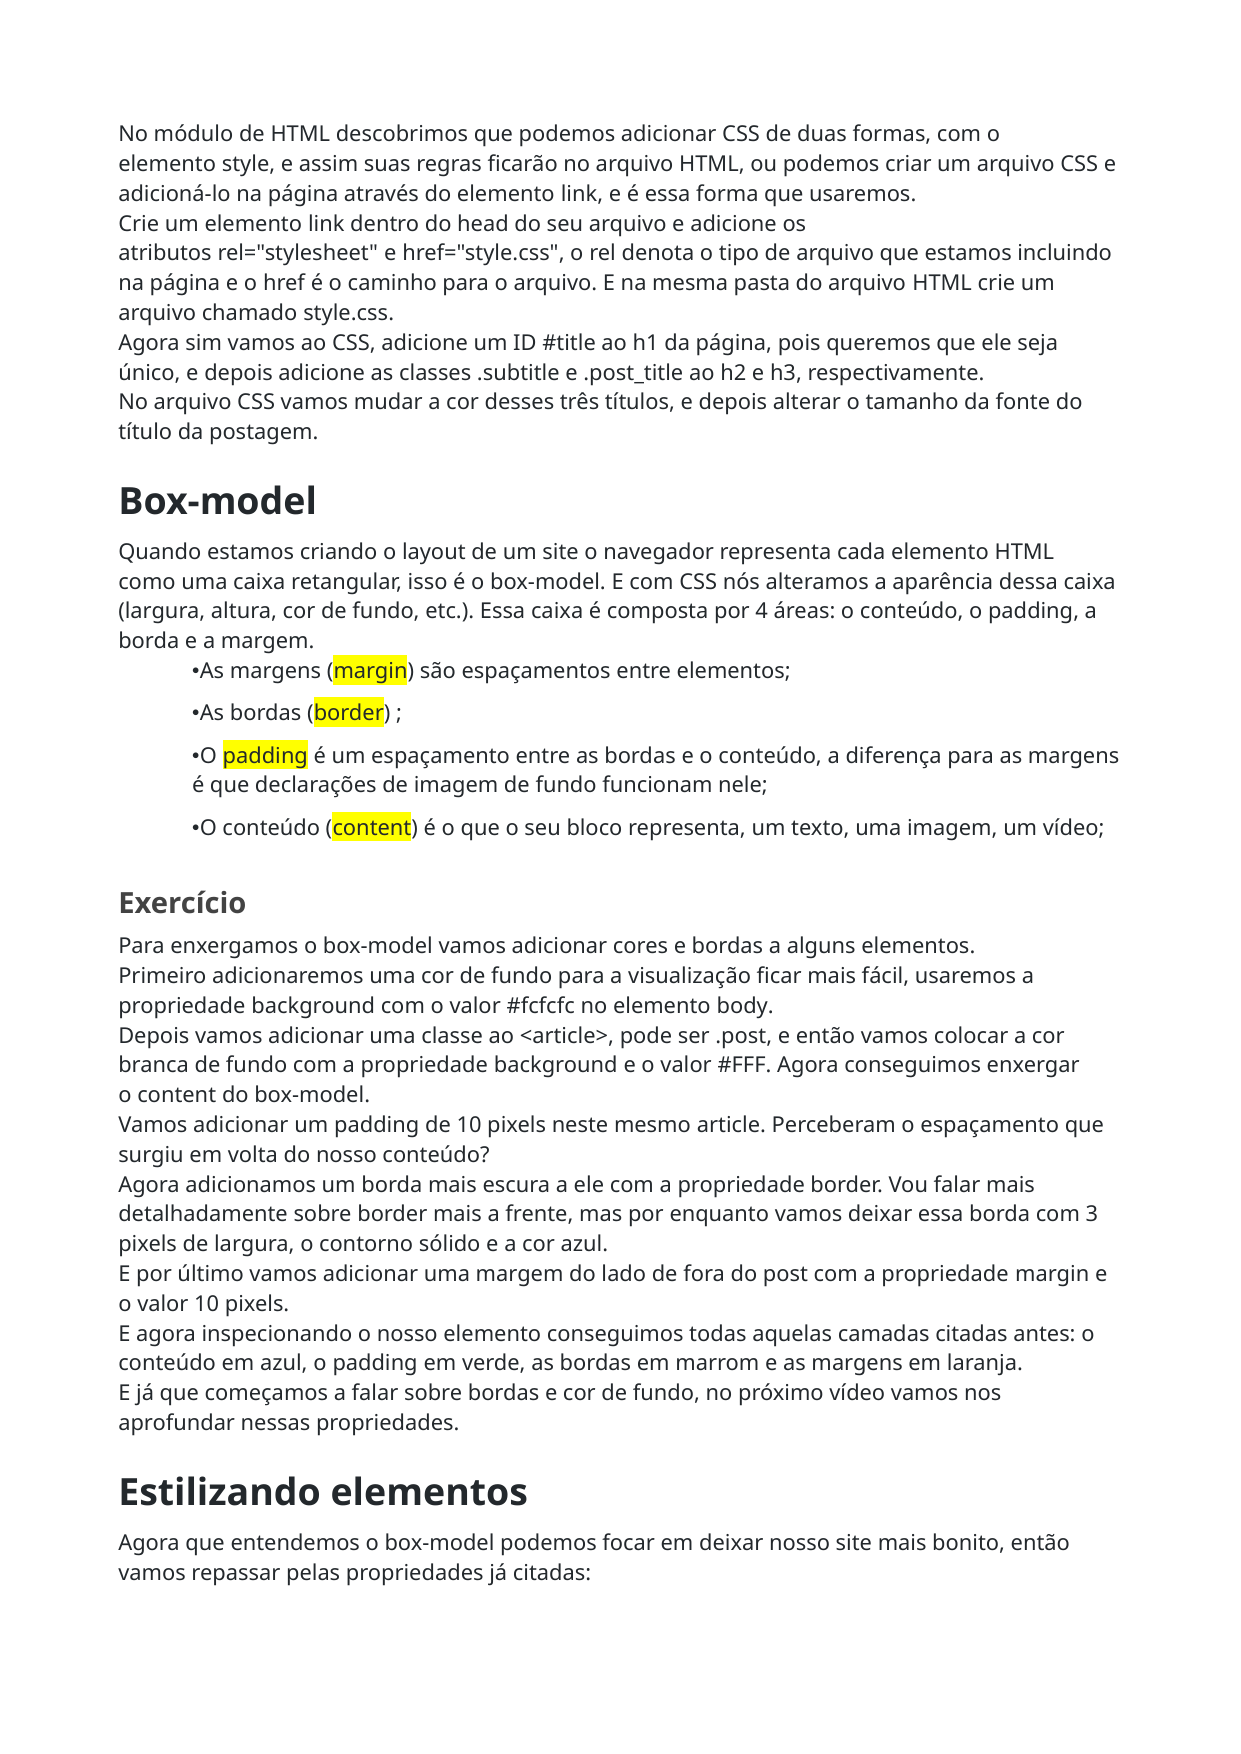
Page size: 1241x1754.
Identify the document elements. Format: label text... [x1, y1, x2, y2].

text Vamos adicionar um padding de 10 pixels neste mesmo article. Perceberam o espaçamento que surgiu em volta do nosso conteúdo? [118, 1109, 1122, 1169]
list O conteúdo (content) é o que o seu bloco representa, um texto, uma imagem, um vídeo; [118, 812, 1122, 841]
text Agora que entendemos o box-model podemos focar em deixar nosso site mais bonito, então vamos repassar pelas propriedades já citadas: [118, 1527, 1122, 1586]
text E agora inspecionando o nosso elemento conseguimos todas aquelas camadas citadas antes: o conteúdo em azul, o padding em verde, as bordas em marrom e as margens em laranja. [118, 1318, 1122, 1377]
text E por último vamos adicionar uma margem do lado de fora do post com a propriedade margin e o valor 10 pixels. [118, 1258, 1122, 1318]
list As bordas (border) ; [118, 697, 1122, 727]
text Agora adicionamos um borda mais escura a ele com a propriedade border. Vou falar mais detalhadamente sobre border mais a frente, mas por enquanto vamos deixar essa borda com 3 pixels de largura, o contorno sólido e a cor azul. [118, 1169, 1122, 1258]
list As margens (margin) são espaçamentos entre elementos; [118, 655, 1122, 685]
list O padding é um espaçamento entre as bordas e o conteúdo, a diferença para as margens é que declarações de imagem de fundo funcionam nele; [118, 739, 1122, 799]
subtitle Exercício [118, 883, 1122, 922]
text Quando estamos criando o layout de um site o navegador representa cada elemento HTML como uma caixa retangular, isso é o box-model. E com CSS nós alteramos a aparência dessa caixa (largura, altura, cor de fundo, etc.). Essa caixa é composta por 4 áreas: o conteúdo, o padding, a borda e a margem. [118, 536, 1122, 655]
text E já que começamos a falar sobre bordas e cor de fundo, no próximo vídeo vamos nos aprofundar nessas propriedades. [118, 1377, 1122, 1437]
text Para enxergamos o box-model vamos adicionar cores e bordas a alguns elementos. [118, 930, 1122, 960]
text Agora sim vamos ao CSS, adicione um ID #title ao h1 da página, pois queremos que ele seja único, e depois adicione as classes .subtitle e .post_title ao h2 e h3, respectivamente. [118, 327, 1122, 386]
text Crie um elemento link dentro do head do seu arquivo e adicione os atributos rel="stylesheet" e href="style.css", o rel denota o tipo de arquivo que estamos incluindo na página e o href é o caminho para o arquivo. E na mesma pasta do arquivo HTML crie um arquivo chamado style.css. [118, 207, 1122, 327]
text No módulo de HTML descobrimos que podemos adicionar CSS de duas formas, com o elemento style, e assim suas regras ficarão no arquivo HTML, ou podemos criar um arquivo CSS e adicioná-lo na página através do elemento link, e é essa forma que usaremos. [118, 118, 1122, 207]
text Depois vamos adicionar uma classe ao <article>, pode ser .post, e então vamos colocar a cor branca de fundo com a propriedade background e o valor #FFF. Agora conseguimos enxergar o content do box-model. [118, 1020, 1122, 1109]
text Primeiro adicionaremos uma cor de fundo para a visualização ficar mais fácil, usaremos a propriedade background com o valor #fcfcfc no elemento body. [118, 960, 1122, 1020]
subtitle Estilizando elementos [118, 1466, 1122, 1517]
text No arquivo CSS vamos mudar a cor desses três títulos, e depois alterar o tamanho da fonte do título da postagem. [118, 386, 1122, 446]
subtitle Box-model [118, 474, 1122, 526]
